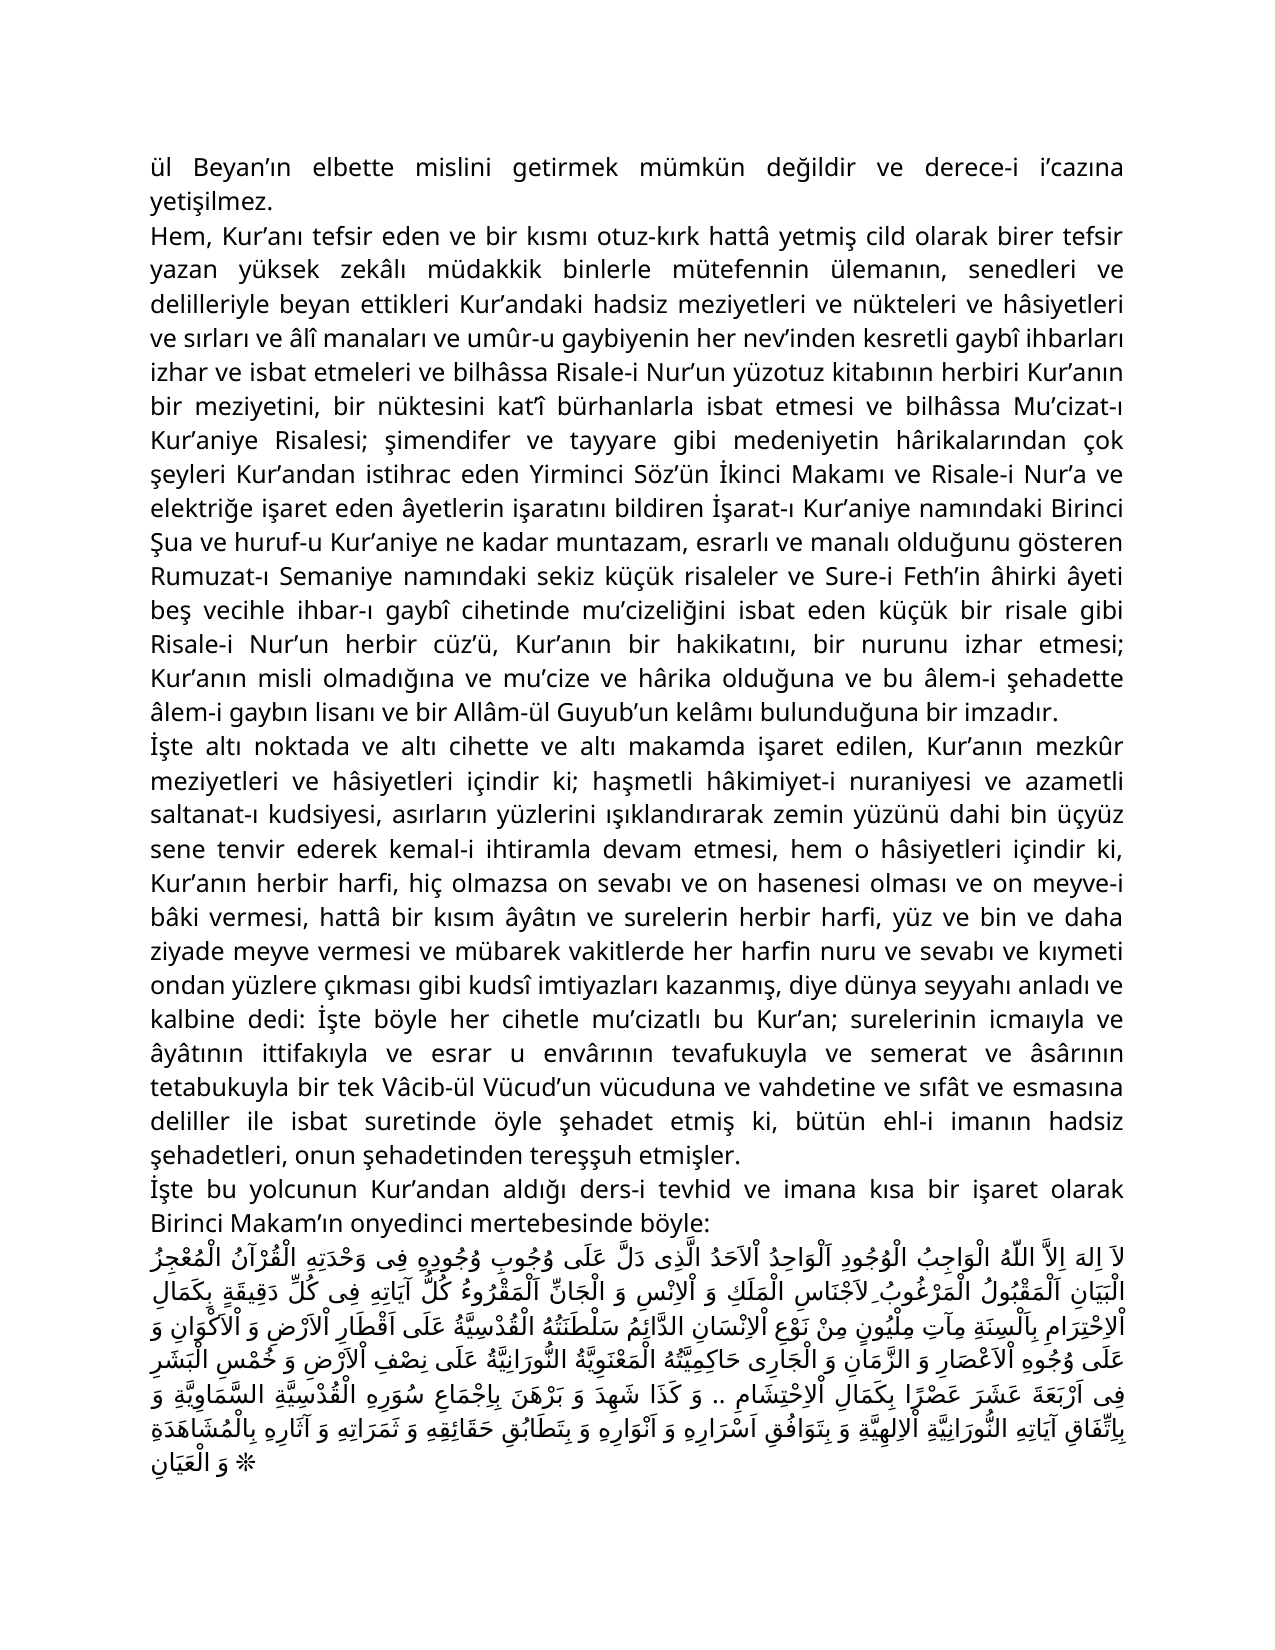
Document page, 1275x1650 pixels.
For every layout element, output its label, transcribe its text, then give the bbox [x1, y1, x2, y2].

text İşte bu yolcunun Kur’andan aldığı ders-i tevhid ve imana kısa bir işaret olarak Birinci Makam’ın onyedinci mertebesinde böyle: [150, 1172, 1125, 1240]
text لاَ اِلهَ اِلاَّ اللّهُ الْوَاجِبُ الْوُجُودِ اَلْوَاحِدُ اْلاَحَدُ الَّذِى دَلَّ عَلَى وُجُوبِ وُجُودِهِ فِى وَحْدَتِهِ الْقُرْآنُ الْمُعْجِزُ الْبَيَانِ اَلْمَقْبُولُ الْمَرْغُوبُ ِلاَجْنَاسِ الْمَلَكِ وَ اْلاِنْسِ وَ الْجَانِّ اَلْمَقْرُوءُ كُلُّ آيَاتِهِ فِى كُلِّ دَقِيقَةٍ بِكَمَالِ اْلاِحْتِرَامِ بِاَلْسِنَةِ مِآتِ مِلْيُونٍ مِنْ نَوْعِ اْلاِنْسَانِ الدَّائِمُ سَلْطَنَتُهُ الْقُدْسِيَّةُ عَلَى اَقْطَارِ اْلاَرْضِ وَ اْلاَكْوَانِ وَ عَلَى وُجُوهِ اْلاَعْصَارِ وَ الزَّمَانِ وَ الْجَارِى حَاكِمِيَّتُهُ الْمَعْنَوِيَّةُ النُّورَانِيَّةُ عَلَى نِصْفِ اْلاَرْضِ وَ خُمْسِ الْبَشَرِ فِى اَرْبَعَةَ عَشَرَ عَصْرًا بِكَمَالِ اْلاِحْتِشَامِ .. وَ كَذَا شَهِدَ وَ بَرْهَنَ بِاِجْمَاعِ سُوَرِهِ الْقُدْسِيَّةِ السَّمَاوِيَّةِ وَ بِاِتِّفَاقِ آيَاتِهِ النُّورَانِيَّةِ اْلاِلهِيَّةِ وَ بِتَوَافُقِ اَسْرَارِهِ وَ اَنْوَارِهِ وَ بِتَطَابُقِ حَقَائِقِهِ وَ ثَمَرَاتِهِ وَ آثَارِهِ بِالْمُشَاهَدَةِ وَ الْعَيَانِ ❊ [150, 1240, 1125, 1478]
text İşte altı noktada ve altı cihette ve altı makamda işaret edilen, Kur’anın mezkûr meziyetleri ve hâsiyetleri içindir ki; haşmetli hâkimiyet-i nuraniyesi ve azametli saltanat-ı kudsiyesi, asırların yüzlerini ışıklandırarak zemin yüzünü dahi bin üçyüz sene tenvir ederek kemal-i ihtiramla devam etmesi, hem o hâsiyetleri içindir ki, Kur’anın herbir harfi, hiç olmazsa on sevabı ve on hasenesi olması ve on meyve-i bâki vermesi, hattâ bir kısım âyâtın ve surelerin herbir harfi, yüz ve bin ve daha ziyade meyve vermesi ve mübarek vakitlerde her harfin nuru ve sevabı ve kıymeti ondan yüzlere çıkması gibi kudsî imtiyazları kazanmış, diye dünya seyyahı anladı ve kalbine dedi: İşte böyle her cihetle mu’cizatlı bu Kur’an; surelerinin icmaıyla ve âyâtının ittifakıyla ve esrar u envârının tevafukuyla ve semerat ve âsârının tetabukuyla bir tek Vâcib-ül Vücud’un vücuduna ve vahdetine ve sıfât ve esmasına deliller ile isbat suretinde öyle şehadet etmiş ki, bütün ehl-i imanın hadsiz şehadetleri, onun şehadetinden tereşşuh etmişler. [150, 729, 1125, 1172]
text ül Beyan’ın elbette mislini getirmek mümkün değildir ve derece-i i’cazına yetişilmez. [150, 150, 1125, 218]
text Hem, Kur’anı tefsir eden ve bir kısmı otuz-kırk hattâ yetmiş cild olarak birer tefsir yazan yüksek zekâlı müdakkik binlerle mütefennin ülemanın, senedleri ve delilleriyle beyan ettikleri Kur’andaki hadsiz meziyetleri ve nükteleri ve hâsiyetleri ve sırları ve âlî manaları ve umûr-u gaybiyenin her nev’inden kesretli gaybî ihbarları izhar ve isbat etmeleri ve bilhâssa Risale-i Nur’un yüzotuz kitabının herbiri Kur’anın bir meziyetini, bir nüktesini kat’î bürhanlarla isbat etmesi ve bilhâssa Mu’cizat-ı Kur’aniye Risalesi; şimendifer ve tayyare gibi medeniyetin hârikalarından çok şeyleri Kur’andan istihrac eden Yirminci Söz’ün İkinci Makamı ve Risale-i Nur’a ve elektriğe işaret eden âyetlerin işaratını bildiren İşarat-ı Kur’aniye namındaki Birinci Şua ve huruf-u Kur’aniye ne kadar muntazam, esrarlı ve manalı olduğunu gösteren Rumuzat-ı Semaniye namındaki sekiz küçük risaleler ve Sure-i Feth’in âhirki âyeti beş vecihle ihbar-ı gaybî cihetinde mu’cizeliğini isbat eden küçük bir risale gibi Risale-i Nur’un herbir cüz’ü, Kur’anın bir hakikatını, bir nurunu izhar etmesi; Kur’anın misli olmadığına ve mu’cize ve hârika olduğuna ve bu âlem-i şehadette âlem-i gaybın lisanı ve bir Allâm-ül Guyub’un kelâmı bulunduğuna bir imzadır. [150, 218, 1125, 729]
